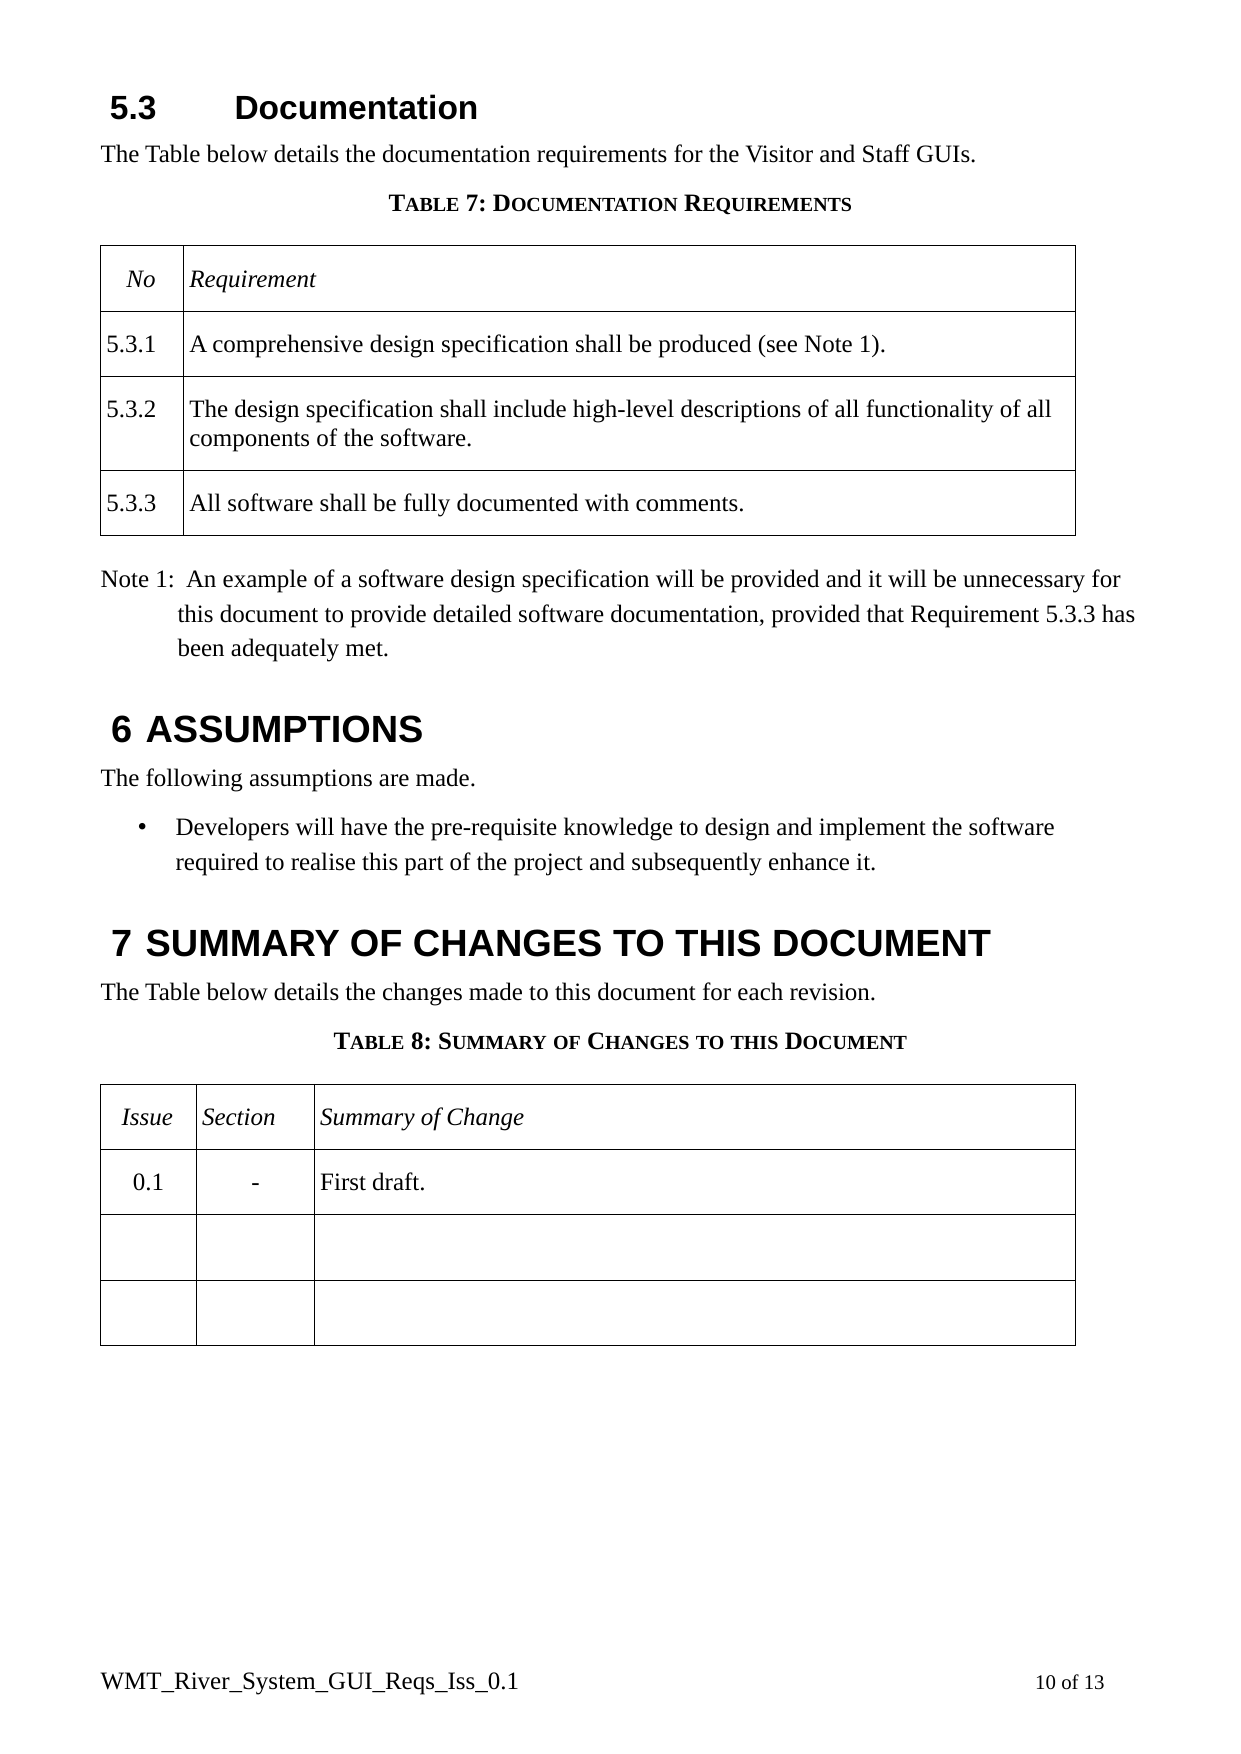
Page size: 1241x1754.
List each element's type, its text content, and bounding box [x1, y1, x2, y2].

table_cell First draft. [315, 1150, 1075, 1214]
table_cell A comprehensive design specification shall be produced (see Note 1). [184, 312, 1075, 376]
list Developers will have the pre-requisite knowledge to design and implement the software required to realise this part of the project and subsequently enhance it. [138, 812, 1140, 876]
table_cell [315, 1281, 1075, 1345]
table_header No [101, 246, 183, 311]
table_cell [197, 1281, 314, 1345]
table_cell [315, 1215, 1075, 1280]
table_header Summary of Change [315, 1085, 1075, 1149]
table_header Issue [101, 1085, 196, 1149]
subtitle Table 8: Summary of Changes to this Document [100, 1026, 1140, 1055]
table_cell [101, 1215, 196, 1280]
table_cell 0.1 [101, 1150, 196, 1214]
table_cell [197, 1215, 314, 1280]
subtitle SUMMARY OF CHANGES TO THIS DOCUMENT [100, 921, 1140, 965]
table_header Requirement [184, 246, 1075, 311]
text The Table below details the documentation requirements for the Visitor and Staff GUIs. [100, 139, 1140, 168]
text Note 1: An example of a software design specification will be provided and it will be unnecessary for this document to provide detailed software documentation, provided that Requirement 5.3.3 has been adequately met. [100, 564, 1140, 662]
table_cell 5.3.1 [101, 312, 183, 376]
table_cell - [197, 1150, 314, 1214]
table_cell 5.3.3 [101, 471, 183, 535]
subtitle ASSUMPTIONS [100, 707, 1140, 751]
subtitle Table 7: Documentation Requirements [100, 188, 1140, 217]
table_cell 5.3.2 [101, 377, 183, 470]
table_cell The design specification shall include high-level descriptions of all functionality of all components of the software. [184, 377, 1075, 470]
subtitle Documentation [100, 88, 1140, 126]
text The following assumptions are made. [100, 763, 1140, 792]
table_cell [101, 1281, 196, 1345]
table_cell All software shall be fully documented with comments. [184, 471, 1075, 535]
text The Table below details the changes made to this document for each revision. [100, 977, 1140, 1006]
table_header Section [197, 1085, 314, 1149]
